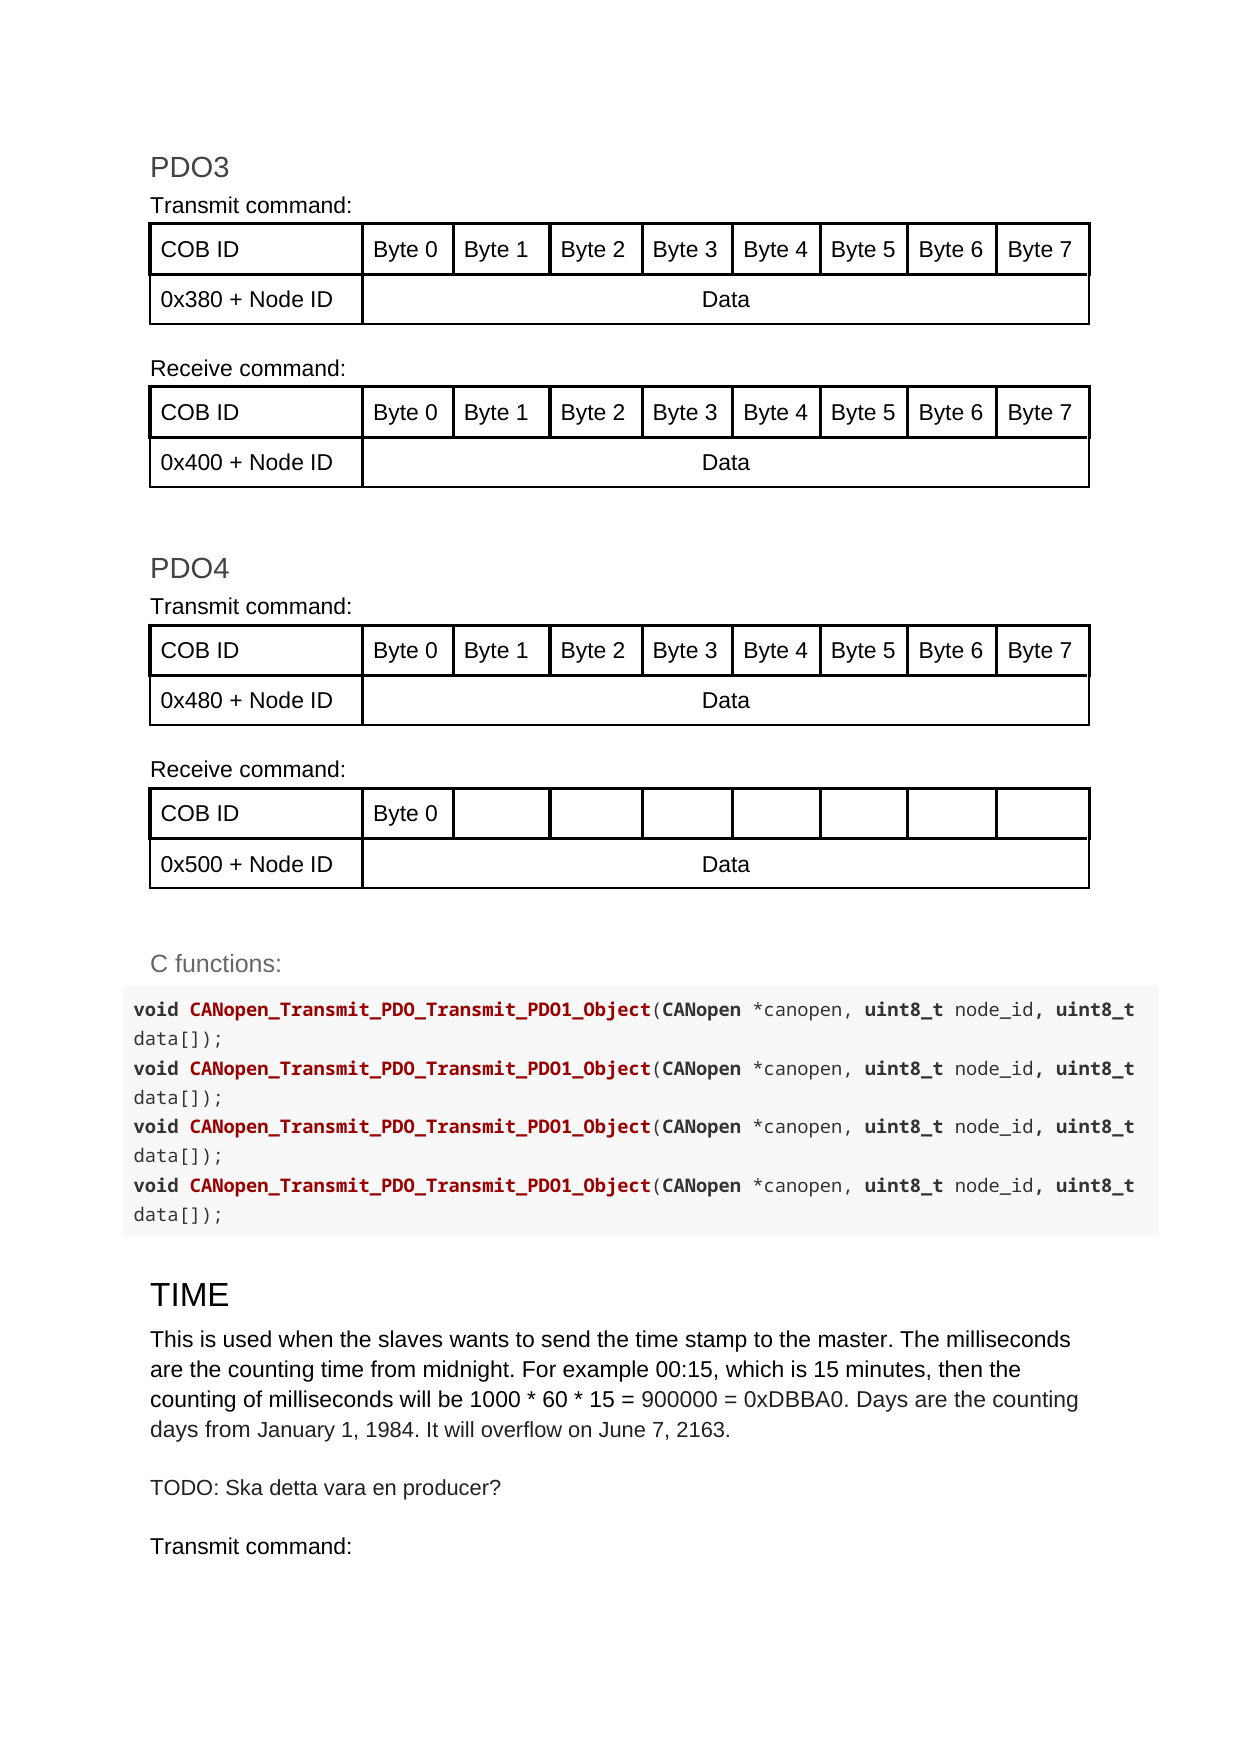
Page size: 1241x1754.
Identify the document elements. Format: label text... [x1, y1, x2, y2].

text Transmit command: [150, 192, 1090, 218]
table_header Byte 6 [909, 627, 995, 674]
table_header COB ID [152, 790, 361, 837]
table_header COB ID [152, 627, 361, 674]
table_header [998, 790, 1088, 837]
table_header Byte 2 [552, 225, 641, 272]
subtitle TIME [150, 1274, 1090, 1313]
table_header Byte 4 [734, 388, 819, 436]
table_header Byte 6 [909, 388, 995, 436]
table_header Byte 2 [552, 388, 641, 436]
subtitle PDO4 [150, 551, 1090, 585]
table_header Byte 5 [822, 225, 906, 272]
table_header Byte 5 [822, 388, 906, 436]
table_header [644, 790, 731, 837]
table_header Byte 7 [998, 388, 1088, 436]
text This is used when the slaves wants to send the time stamp to the master. The milliseconds are the counting time from midnight. For example 00:15, which is 15 minutes, then the counting of milliseconds will be 1000 * 60 * 15 = 900000 = 0xDBBA0. Days are the counting days from January 1, 1984. It will overflow on June 7, 2163. [150, 1326, 1090, 1442]
table_header Byte 5 [822, 627, 906, 674]
table_header Byte 0 [364, 627, 452, 674]
text Transmit command: [150, 593, 1090, 620]
table_header COB ID [152, 225, 361, 272]
table_cell 0x500 + Node ID [151, 840, 361, 887]
table_header [455, 790, 548, 837]
table_header [552, 790, 641, 837]
table_header Byte 3 [644, 225, 731, 272]
table_header Byte 1 [455, 627, 548, 674]
table_header Byte 2 [552, 627, 641, 674]
table_header Byte 0 [364, 225, 452, 272]
text Receive command: [150, 756, 1090, 783]
table_header Byte 4 [734, 627, 819, 674]
table_header [734, 790, 819, 837]
table_header Byte 7 [998, 627, 1088, 674]
text Receive command: [150, 355, 1090, 381]
table_cell 0x400 + Node ID [151, 439, 361, 486]
table_header Byte 3 [644, 627, 731, 674]
table_cell 0x480 + Node ID [151, 677, 361, 724]
table_header COB ID [152, 388, 361, 436]
subtitle C functions: [150, 949, 1090, 977]
table_header [822, 790, 906, 837]
table_header [909, 790, 995, 837]
table_cell Data [364, 837, 1088, 887]
table_header Byte 0 [364, 790, 452, 837]
table_header Byte 1 [455, 225, 548, 272]
table_cell 0x380 + Node ID [151, 276, 361, 323]
subtitle PDO3 [150, 150, 1090, 183]
text TODO: Ska detta vara en producer? [150, 1475, 1090, 1501]
text Transmit command: [150, 1533, 1090, 1559]
table_cell Data [364, 436, 1088, 486]
table_header Byte 1 [455, 388, 548, 436]
table_cell Data [364, 273, 1088, 323]
table_header Byte 6 [909, 225, 995, 272]
table_header Byte 0 [364, 388, 452, 436]
table_header void CANopen_Transmit_PDO_Transmit_PDO1_Object(CANopen *canopen, uint8_t node_id, uint8_t data[]); void CANopen_Transmit_PDO_Transmit_PDO1_Object(CANopen *canopen, uint8_t node_id, uint8_t data[]); void CANopen_Transmit_PDO_Transmit_PDO1_Object(CANopen *canopen, uint8_t node_id, uint8_t data[]); void CANopen_Transmit_PDO_Transmit_PDO1_Object(CANopen *canopen, uint8_t node_id, uint8_t data[]); [123, 986, 1159, 1237]
table_header Byte 3 [644, 388, 731, 436]
table_header Byte 4 [734, 225, 819, 272]
table_cell Data [364, 674, 1088, 724]
table_header Byte 7 [998, 225, 1088, 272]
